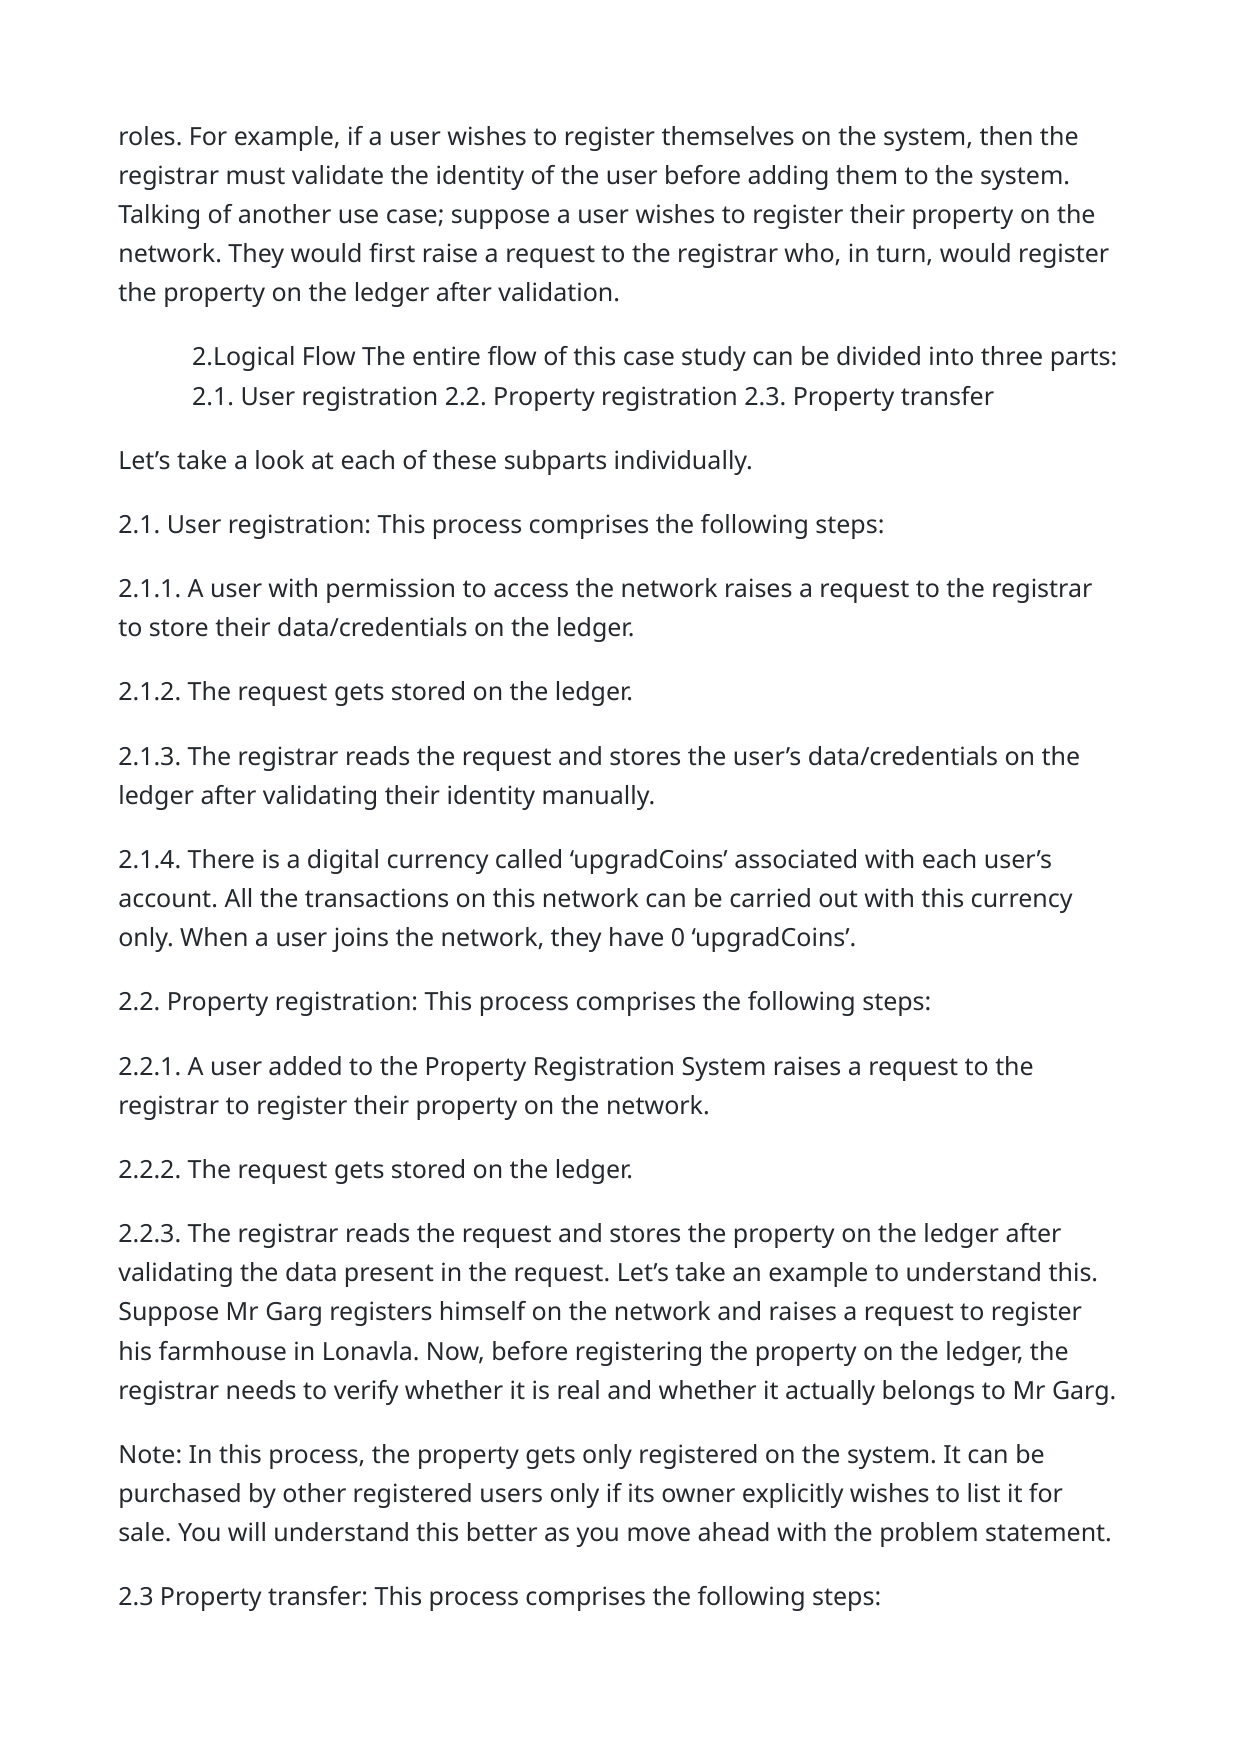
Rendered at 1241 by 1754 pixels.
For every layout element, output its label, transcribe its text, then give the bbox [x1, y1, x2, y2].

text 2.1.4. There is a digital currency called ‘upgradCoins’ associated with each user’s account. All the transactions on this network can be carried out with this currency only. When a user joins the network, they have 0 ‘upgradCoins’. [118, 841, 1122, 954]
text 2.2.3. The registrar reads the request and stores the property on the ledger after validating the data present in the request. Let’s take an example to understand this. Suppose Mr Garg registers himself on the network and raises a request to register his farmhouse in Lonavla. Now, before registering the property on the ledger, the registrar needs to verify whether it is real and whether it actually belongs to Mr Garg. [118, 1216, 1122, 1406]
text 2.3 Property transfer: This process comprises the following steps: [118, 1579, 1122, 1613]
text 2.1.3. The registrar reads the request and stores the user’s data/credentials on the ledger after validating their identity manually. [118, 738, 1122, 811]
text Let’s take a look at each of these subparts individually. [118, 442, 1122, 476]
text Note: In this process, the property gets only registered on the system. It can be purchased by other registered users only if its owner explicitly wishes to list it for sale. You will understand this better as you move ahead with the problem statement. [118, 1436, 1122, 1549]
text roles. For example, if a user wishes to register themselves on the system, then the registrar must validate the identity of the user before adding them to the system. Talking of another use case; suppose a user wishes to register their property on the network. They would first raise a request to the registrar who, in turn, would register the property on the ledger after validation. [118, 118, 1122, 309]
text 2.1.1. A user with permission to access the network raises a request to the registrar to store their data/credentials on the ledger. [118, 571, 1122, 644]
text 2.2.2. The request gets stored on the ledger. [118, 1151, 1122, 1186]
list Logical Flow The entire flow of this case study can be divided into three parts: 2.1. User registration 2.2. Property registration 2.3. Property transfer [118, 339, 1122, 412]
text 2.1. User registration: This process comprises the following steps: [118, 506, 1122, 541]
text 2.1.2. The request gets stored on the ledger. [118, 674, 1122, 708]
text 2.2.1. A user added to the Property Registration System raises a request to the registrar to register their property on the network. [118, 1048, 1122, 1121]
text 2.2. Property registration: This process comprises the following steps: [118, 984, 1122, 1018]
